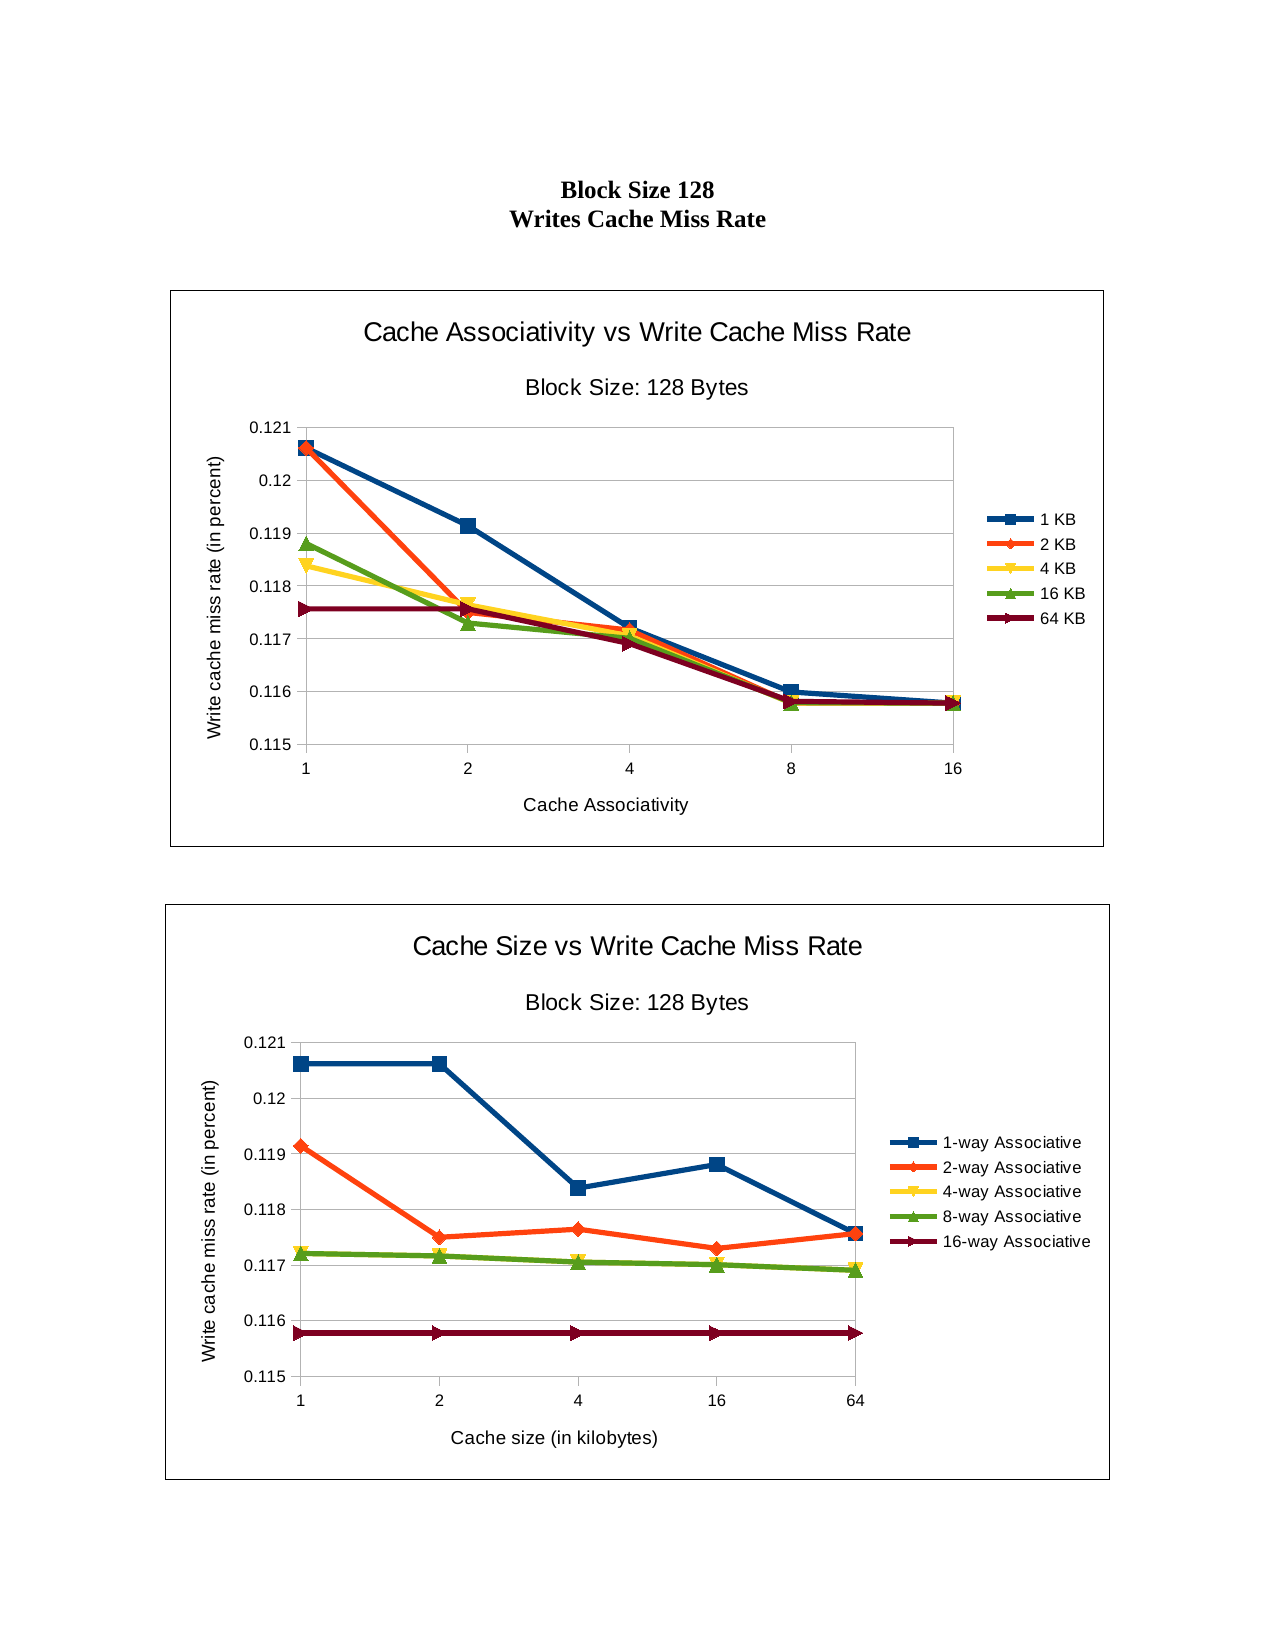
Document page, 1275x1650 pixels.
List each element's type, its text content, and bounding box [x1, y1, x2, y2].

text Writes Cache Miss Rate [118, 204, 1157, 233]
text Block Size 128 [118, 176, 1157, 204]
